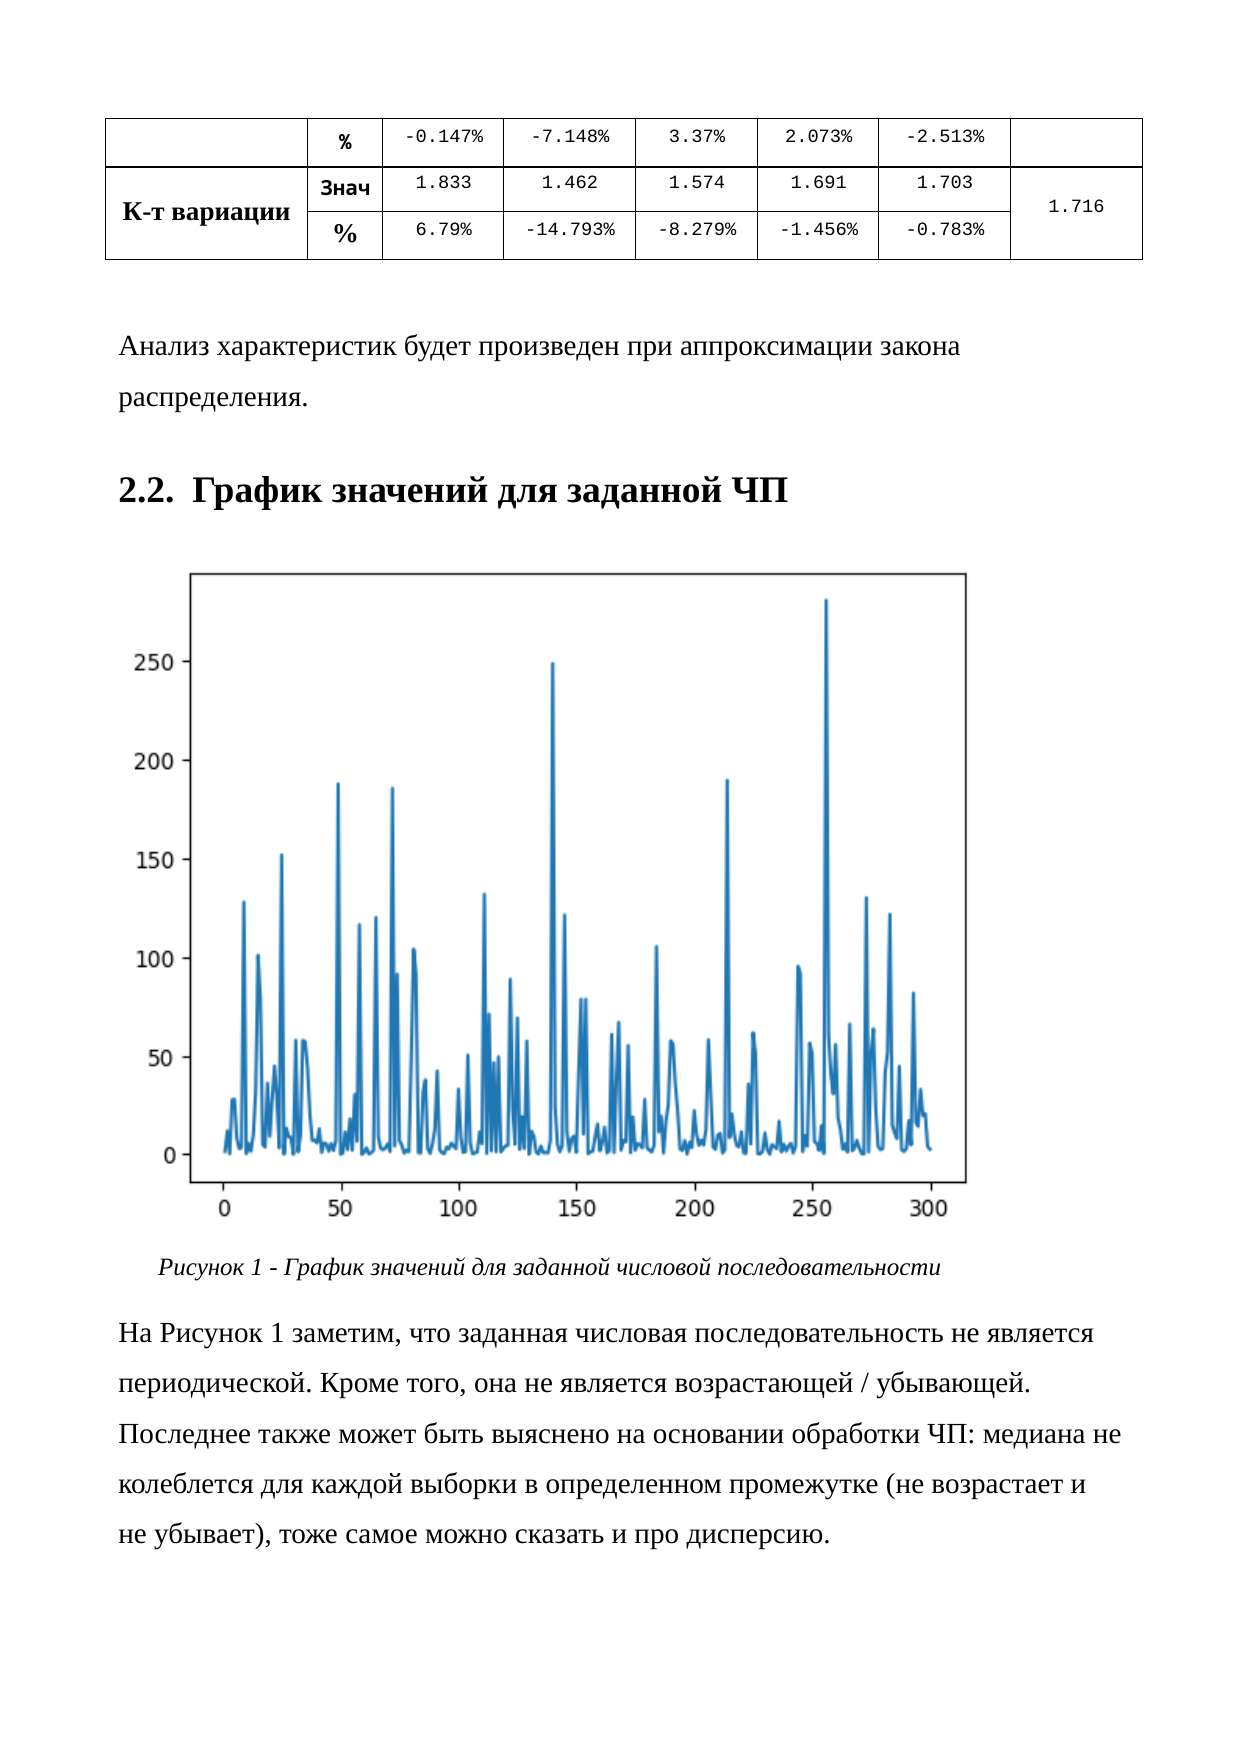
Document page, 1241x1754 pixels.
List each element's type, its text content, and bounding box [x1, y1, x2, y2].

table_cell 2.073% [758, 119, 878, 166]
table_cell % [308, 119, 382, 166]
table_cell -0.783% [879, 212, 1010, 259]
table_cell 1.691 [758, 168, 878, 211]
table_cell -7.148% [504, 119, 635, 166]
table_cell -1.456% [758, 212, 878, 259]
table_cell 3.37% [636, 119, 757, 166]
table_cell [1011, 119, 1142, 166]
table_cell -8.279% [636, 212, 757, 259]
table_cell К-т вариации [106, 168, 307, 259]
table_cell 1.703 [879, 168, 1010, 211]
table_cell 6.79% [383, 212, 503, 259]
table_cell 1.833 [383, 168, 503, 211]
table_cell 1.462 [504, 168, 635, 211]
table_cell -2.513% [879, 119, 1010, 166]
table_cell 1.716 [1011, 168, 1142, 259]
subtitle График значений для заданной ЧП [118, 468, 1122, 511]
table_cell -0.147% [383, 119, 503, 166]
table_cell Знач [308, 168, 382, 211]
text На Рисунок 1 заметим, что заданная числовая последовательность не является периодической. Кроме того, она не является возрастающей / убывающей. Последнее также может быть выяснено на основании обработки ЧП: медиана не колеблется для каждой выборки в определенном промежутке (не возрастает и не убывает), тоже самое можно сказать и про дисперсию. [118, 1315, 1122, 1550]
table_cell 1.574 [636, 168, 757, 211]
table_cell -14.793% [504, 212, 635, 259]
picture [118, 557, 981, 1238]
table_cell % [308, 212, 382, 259]
text Анализ характеристик будет произведен при аппроксимации закона распределения. [118, 328, 1122, 412]
text Рисунок 1 - График значений для заданной числовой последовательности [118, 1238, 981, 1280]
table_cell [106, 119, 307, 166]
